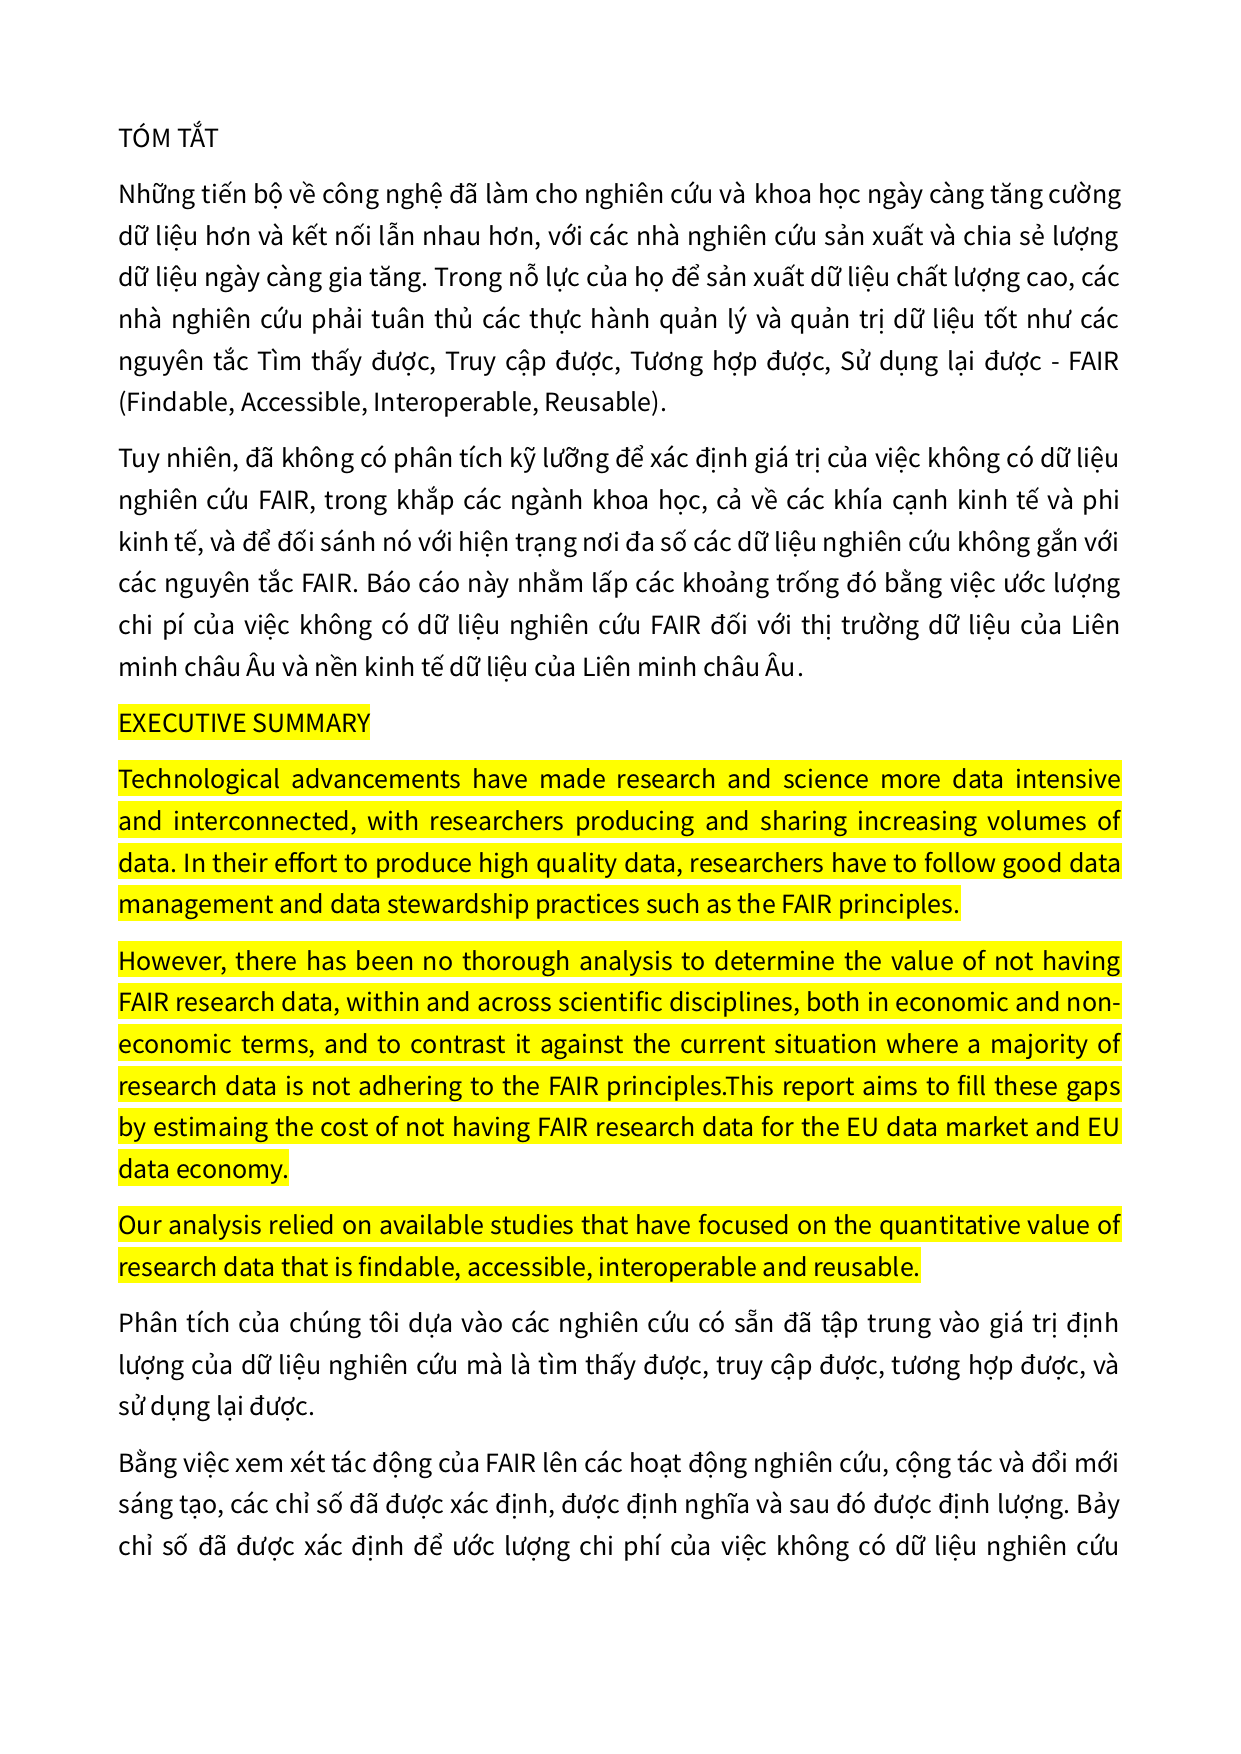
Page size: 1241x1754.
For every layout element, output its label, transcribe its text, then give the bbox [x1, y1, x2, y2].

text Technological advancements have made research and science more data intensive and interconnected, with researchers producing and sharing increasing volumes of data. In their effort to produce high quality data, researchers have to follow good data management and data stewardship practices such as the FAIR principles. [118, 760, 1122, 921]
text TÓM TẮT [118, 118, 1122, 154]
text Tuy nhiên, đã không có phân tích kỹ lưỡng để xác định giá trị của việc không có dữ liệu nghiên cứu FAIR, trong khắp các ngành khoa học, cả về các khía cạnh kinh tế và phi kinh tế, và để đối sánh nó với hiện trạng nơi đa số các dữ liệu nghiên cứu không gắn với các nguyên tắc FAIR. Báo cáo này nhằm lấp các khoảng trống đó bằng việc ước lượng chi pí của việc không có dữ liệu nghiên cứu FAIR đối với thị trường dữ liệu của Liên minh châu Âu và nền kinh tế dữ liệu của Liên minh châu Âu. [118, 439, 1122, 683]
text Our analysis relied on available studies that have focused on the quantitative value of research data that is findable, accessible, interoperable and reusable. [118, 1206, 1122, 1283]
text Bằng việc xem xét tác động của FAIR lên các hoạt động nghiên cứu, cộng tác và đổi mới sáng tạo, các chỉ số đã được xác định, được định nghĩa và sau đó được định lượng. Bảy chỉ số đã được xác định để ước lượng chi phí của việc không có dữ liệu nghiên cứu [118, 1443, 1122, 1563]
text EXECUTIVE SUMMARY [118, 703, 1122, 740]
text Những tiến bộ về công nghệ đã làm cho nghiên cứu và khoa học ngày càng tăng cường dữ liệu hơn và kết nối lẫn nhau hơn, với các nhà nghiên cứu sản xuất và chia sẻ lượng dữ liệu ngày càng gia tăng. Trong nỗ lực của họ để sản xuất dữ liệu chất lượng cao, các nhà nghiên cứu phải tuân thủ các thực hành quản lý và quản trị dữ liệu tốt như các nguyên tắc Tìm thấy được, Truy cập được, Tương hợp được, Sử dụng lại được - FAIR (Findable, Accessible, Interoperable, Reusable). [118, 174, 1122, 419]
text However, there has been no thorough analysis to determine the value of not having FAIR research data, within and across scientific disciplines, both in economic and non-economic terms, and to contrast it against the current situation where a majority of research data is not adhering to the FAIR principles.This report aims to fill these gaps by estimaing the cost of not having FAIR research data for the EU data market and EU data economy. [118, 941, 1122, 1186]
text Phân tích của chúng tôi dựa vào các nghiên cứu có sẵn đã tập trung vào giá trị định lượng của dữ liệu nghiên cứu mà là tìm thấy được, truy cập được, tương hợp được, và sử dụng lại được. [118, 1303, 1122, 1423]
